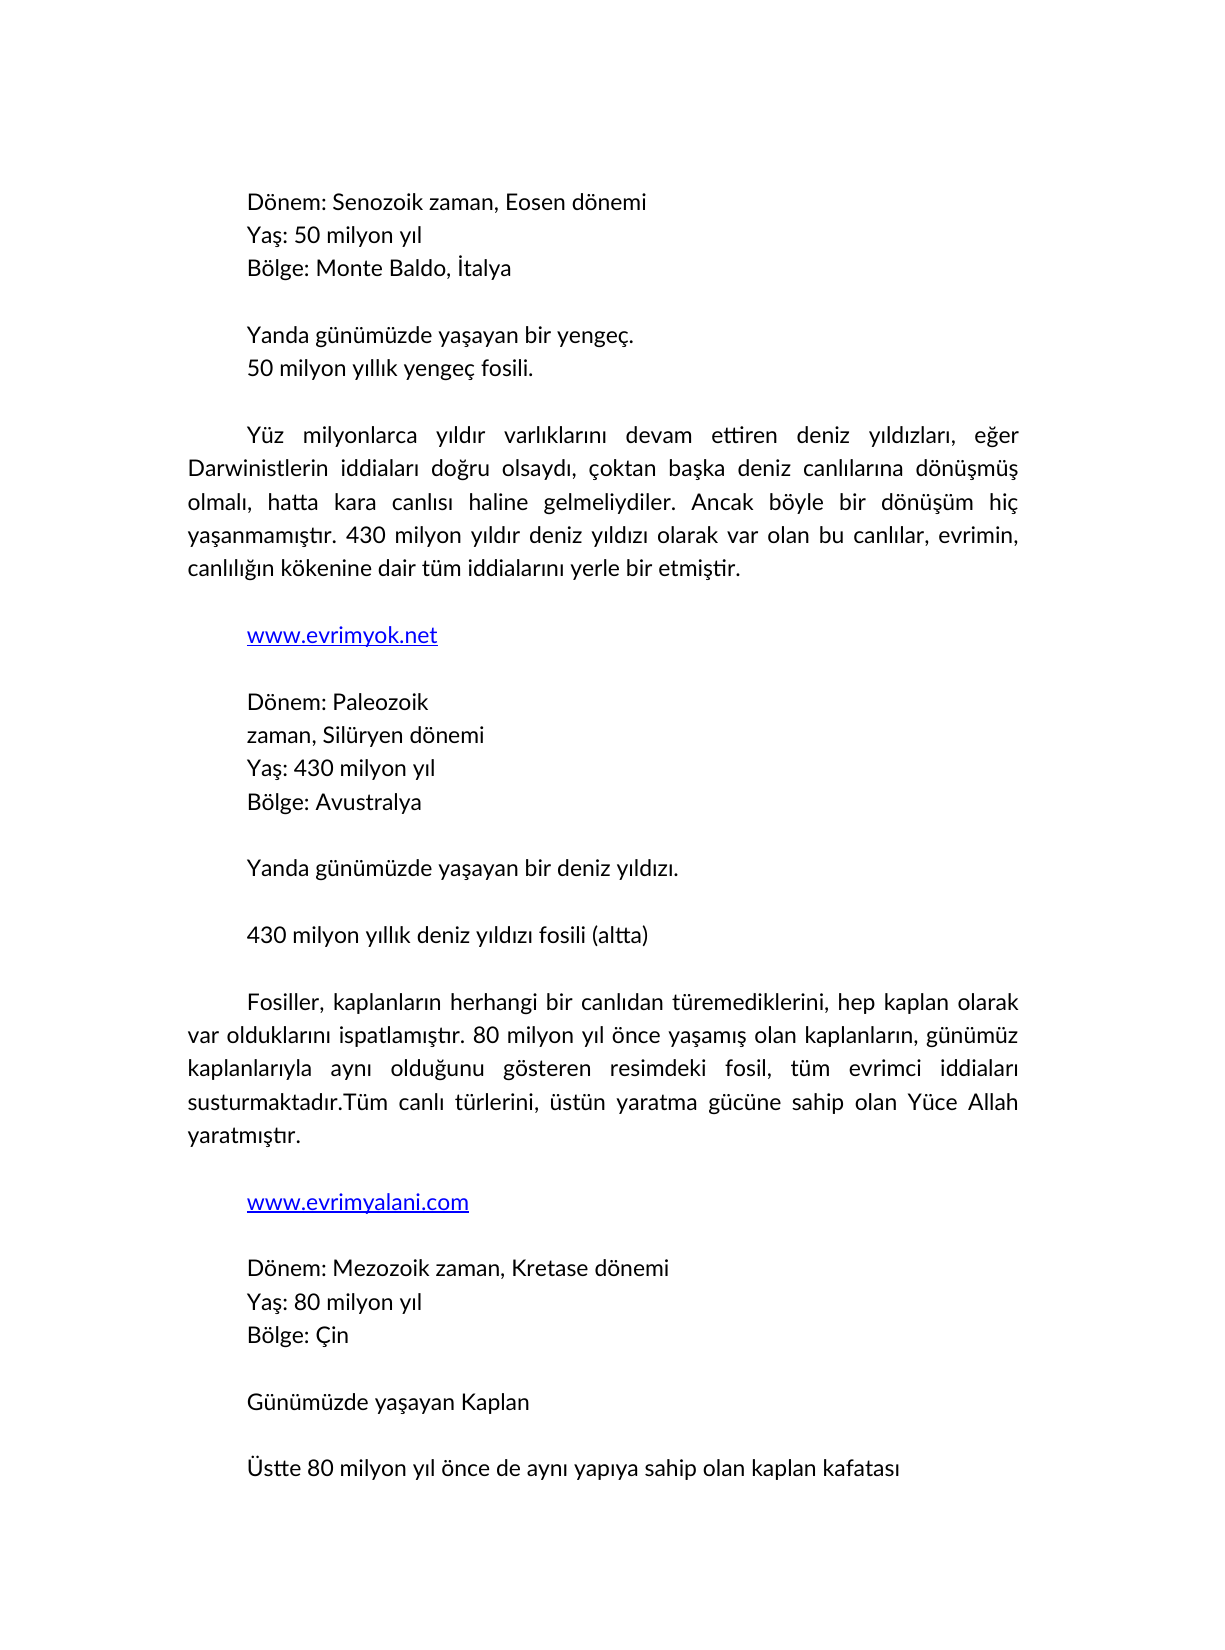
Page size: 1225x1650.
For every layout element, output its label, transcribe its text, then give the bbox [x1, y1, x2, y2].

text Günümüzde yaşayan Kaplan [187, 1383, 1020, 1417]
text 430 milyon yıllık deniz yıldızı fosili (altta) [187, 917, 1020, 950]
text Dönem: Senozoik zaman, Eosen dönemi [187, 183, 1020, 217]
text Yaş: 430 milyon yıl [187, 750, 1020, 783]
text Bölge: Avustralya [187, 783, 1020, 817]
text 50 milyon yıllık yengeç fosili. [187, 350, 1020, 383]
text Dönem: Paleozoik [187, 683, 1020, 717]
text Yaş: 80 milyon yıl [187, 1283, 1020, 1317]
text Üstte 80 milyon yıl önce de aynı yapıya sahip olan kaplan kafatası [187, 1450, 1020, 1483]
text Dönem: Mezozoik zaman, Kretase dönemi [187, 1250, 1020, 1283]
text Fosiller, kaplanların herhangi bir canlıdan türemediklerini, hep kaplan olarak var olduklarını ispatlamıştır. 80 milyon yıl önce yaşamış olan kaplanların, günümüz kaplanlarıyla aynı olduğunu gösteren resimdeki fosil, tüm evrimci iddiaları susturmaktadır.Tüm canlı türlerini, üstün yaratma gücüne sahip olan Yüce Allah yaratmıştır. [187, 983, 1020, 1150]
text Bölge: Çin [187, 1317, 1020, 1350]
text Yüz milyonlarca yıldır varlıklarını devam ettiren deniz yıldızları, eğer Darwinistlerin iddiaları doğru olsaydı, çoktan başka deniz canlılarına dönüşmüş olmalı, hatta kara canlısı haline gelmeliydiler. Ancak böyle bir dönüşüm hiç yaşanmamıştır. 430 milyon yıldır deniz yıldızı olarak var olan bu canlılar, evrimin, canlılığın kökenine dair tüm iddialarını yerle bir etmiştir. [187, 417, 1020, 583]
text Bölge: Monte Baldo, İtalya [187, 250, 1020, 283]
text www.evrimyok.net [187, 617, 1020, 650]
text Yanda günümüzde yaşayan bir deniz yıldızı. [187, 850, 1020, 883]
text www.evrimyalani.com [187, 1183, 1020, 1217]
text Yaş: 50 milyon yıl [187, 217, 1020, 250]
text zaman, Silüryen dönemi [187, 717, 1020, 750]
text Yanda günümüzde yaşayan bir yengeç. [187, 317, 1020, 350]
